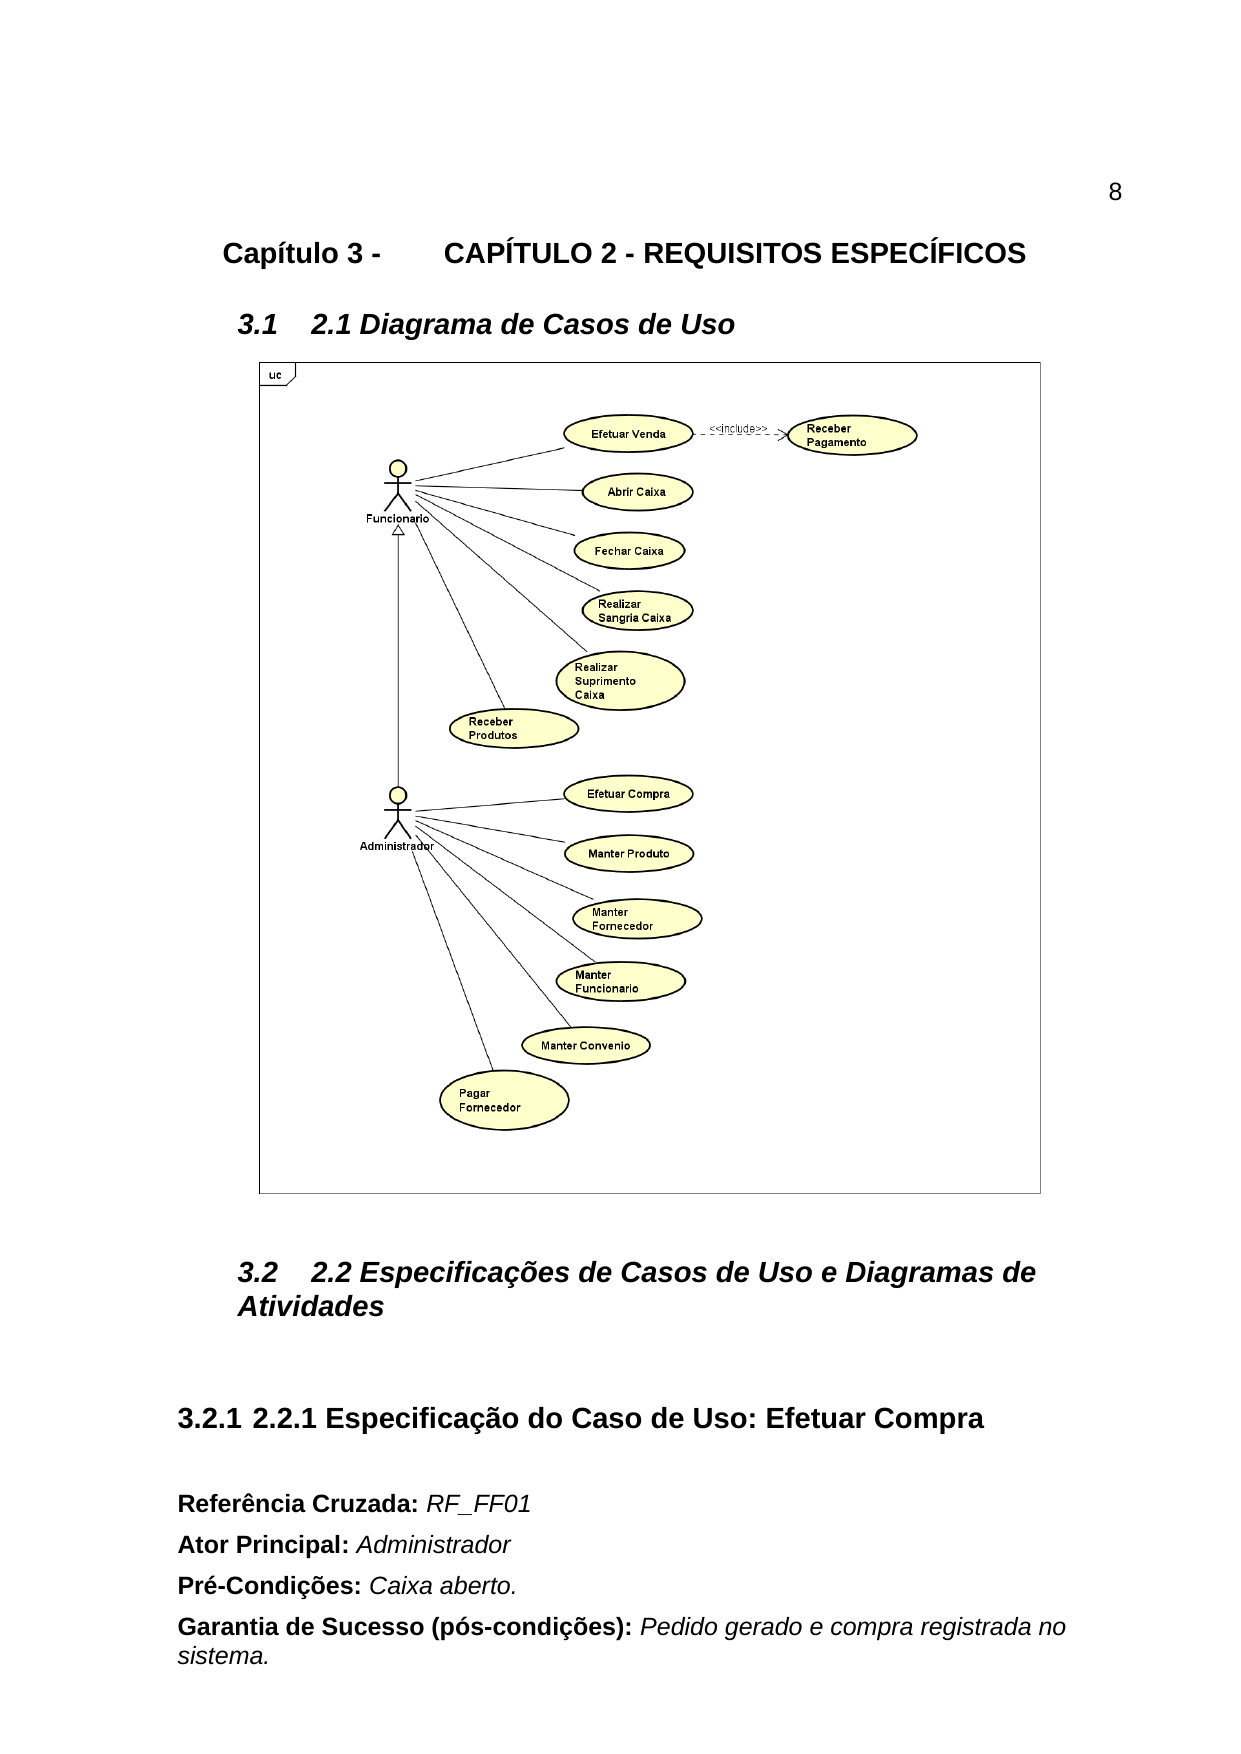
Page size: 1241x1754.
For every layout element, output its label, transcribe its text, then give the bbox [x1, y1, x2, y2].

subtitle 2.1 Diagrama de Casos de Uso [237, 307, 1122, 341]
subtitle 2.2.1 Especificação do Caso de Uso: Efetuar Compra [177, 1401, 1122, 1435]
text Garantia de Sucesso (pós-condições): Pedido gerado e compra registrada no sistema. [177, 1612, 1122, 1670]
text Referência Cruzada: RF_FF01 [177, 1489, 1122, 1517]
subtitle CAPÍTULO 2 - REQUISITOS ESPECÍFICOS [222, 236, 1122, 270]
text Pré-Condições: Caixa aberto. [177, 1571, 1122, 1600]
subtitle 2.2 Especificações de Casos de Uso e Diagramas de Atividades [237, 1256, 1122, 1323]
text Ator Principal: Administrador [177, 1530, 1122, 1559]
